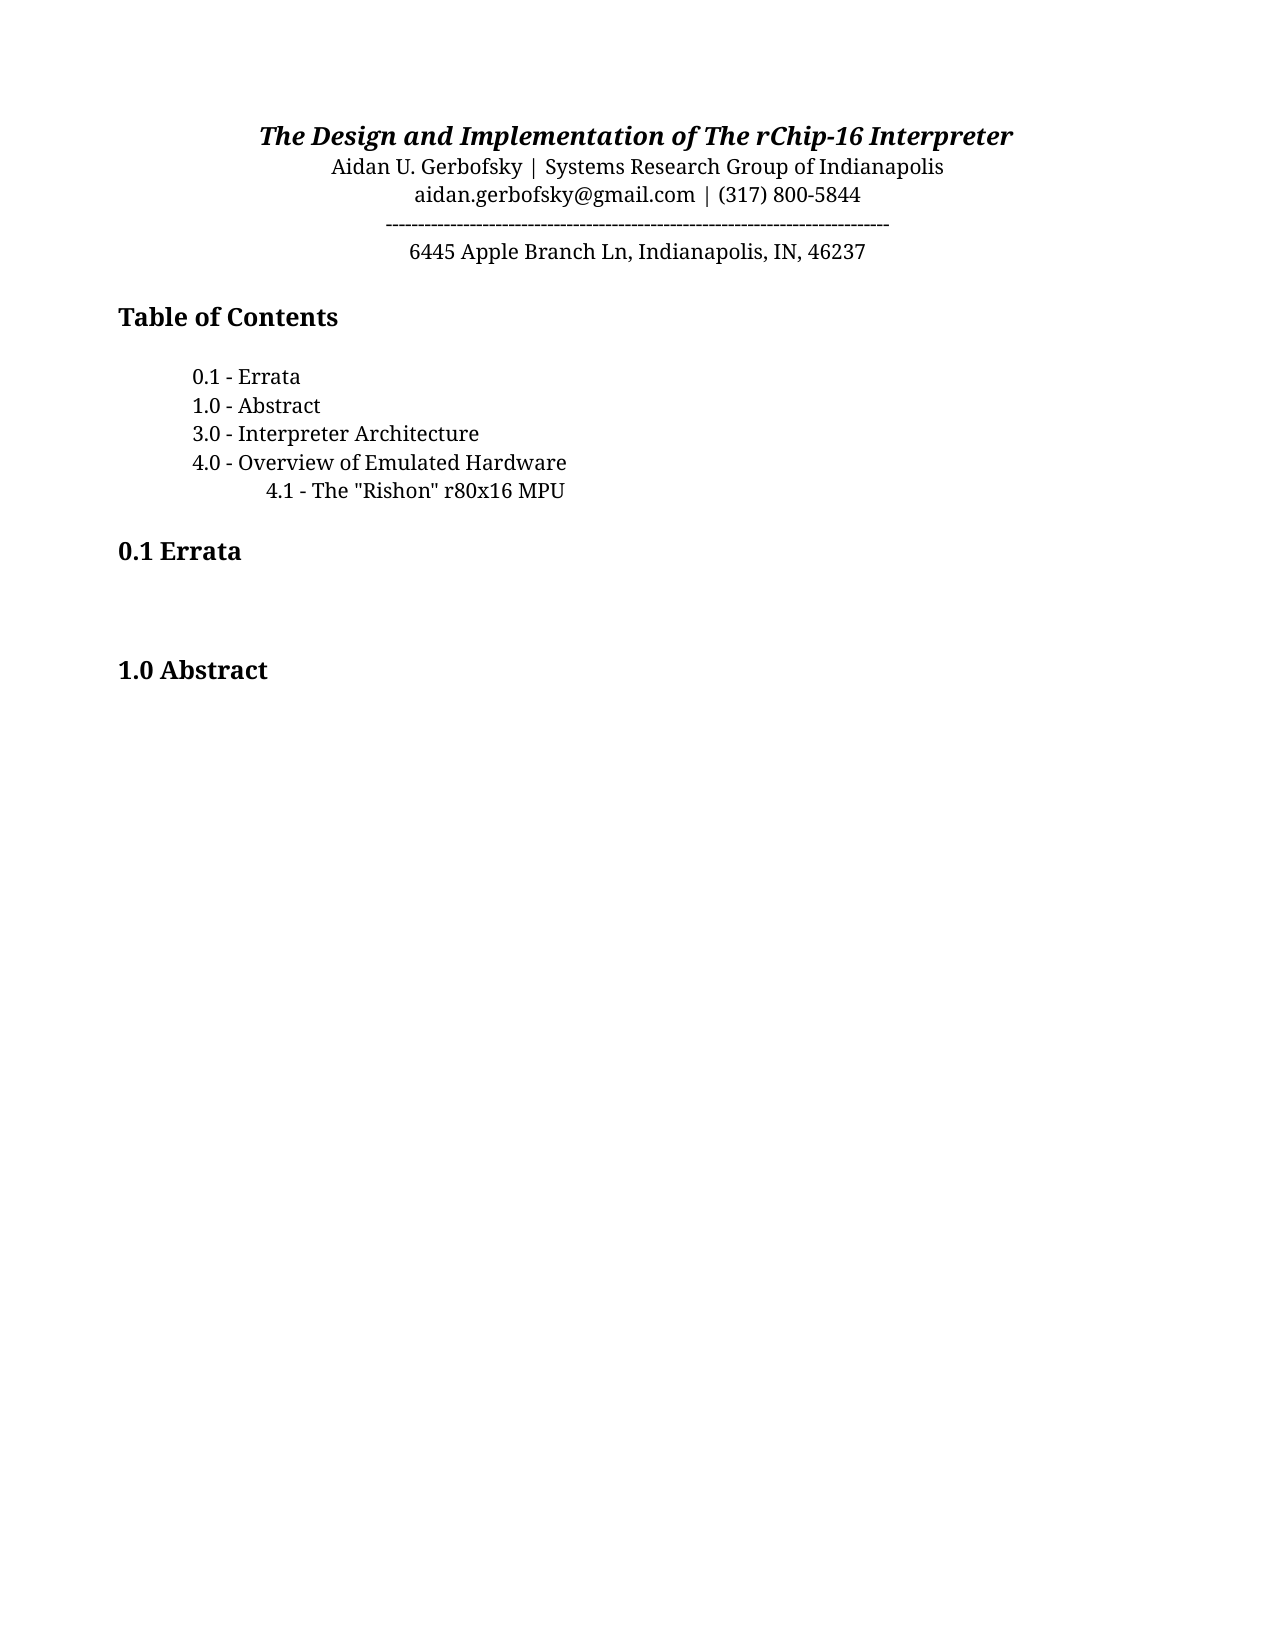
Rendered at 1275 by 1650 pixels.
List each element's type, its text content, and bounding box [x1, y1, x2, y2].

text ------------------------------------------------------------------------------ [118, 209, 1157, 237]
text 4.1 - The "Rishon" r80x16 MPU [118, 476, 1157, 505]
text aidan.gerbofsky@gmail.com | (317) 800-5844 [118, 181, 1157, 209]
text Aidan U. Gerbofsky | Systems Research Group of Indianapolis [118, 152, 1157, 181]
text 4.0 - Overview of Emulated Hardware [118, 448, 1157, 476]
text 3.0 - Interpreter Architecture [118, 419, 1157, 448]
text 0.1 Errata [118, 533, 1157, 567]
text 1.0 Abstract [118, 652, 1157, 687]
text 1.0 - Abstract [118, 391, 1157, 419]
text 6445 Apple Branch Ln, Indianapolis, IN, 46237 [118, 237, 1157, 266]
text 0.1 - Errata [118, 362, 1157, 391]
text The Design and Implementation of The rChip-16 Interpreter [118, 118, 1157, 152]
text Table of Contents [118, 300, 1157, 334]
